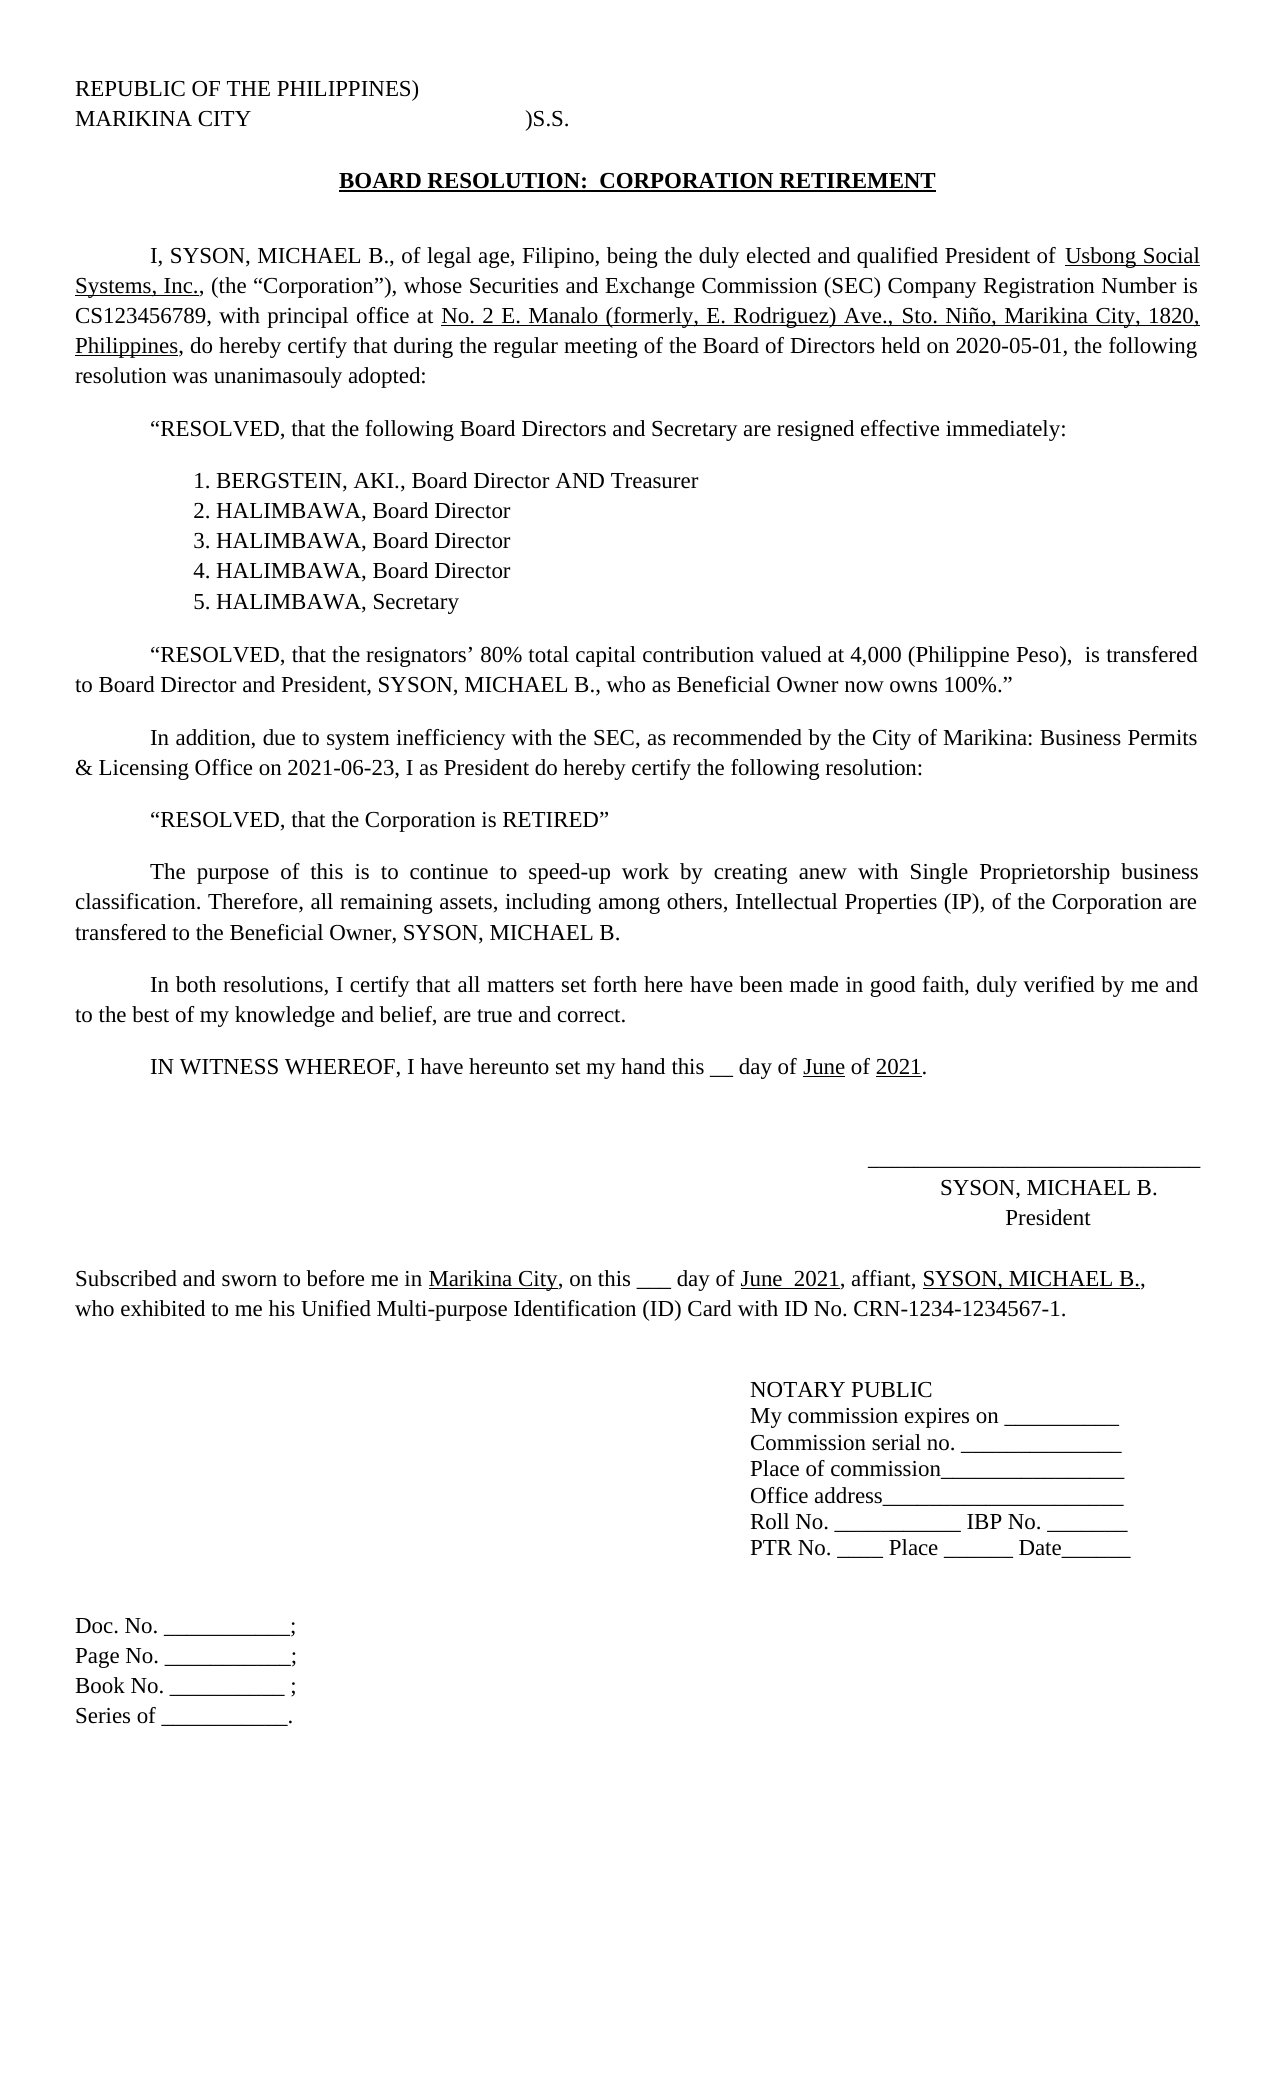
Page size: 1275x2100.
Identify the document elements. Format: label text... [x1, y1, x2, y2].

text Page No. ___________; [75, 1642, 1166, 1668]
text 3. HALIMBAWA, Board Director [193, 527, 1200, 554]
list Subscribed and sworn to before me in Marikina City, on this ___ day of June 2021, affiant, SYSON, MICHAEL B., who exhibited to me his Unified Multi-purpose Identification (ID) Card with ID No. CRN-1234-1234567-1. [75, 1265, 1166, 1321]
text In addition, due to system inefficiency with the SEC, as recommended by the City of Marikina: Business Permits & Licensing Office on 2021-06-23, I as President do hereby certify the following resolution: [75, 724, 1200, 780]
text IN WITNESS WHEREOF, I have hereunto set my hand this __ day of June of 2021. [75, 1053, 1200, 1080]
list President [825, 1204, 1116, 1231]
text 1. BERGSTEIN, AKI., Board Director AND Treasurer [193, 467, 1200, 493]
text “RESOLVED, that the Corporation is RETIRED” [75, 806, 1200, 832]
text Doc. No. ___________; [75, 1612, 1166, 1638]
text Place of commission________________ [750, 1455, 1166, 1482]
text My commission expires on __________ [750, 1403, 1166, 1429]
text “RESOLVED, that the following Board Directors and Secretary are resigned effective immediately: [75, 415, 1200, 441]
list _____________________________ [150, 1144, 1200, 1170]
text The purpose of this is to continue to speed-up work by creating anew with Single Proprietorship business classification. Therefore, all remaining assets, including among others, Intellectual Properties (IP), of the Corporation are transfered to the Beneficial Owner, SYSON, MICHAEL B. [75, 858, 1200, 945]
text Office address_____________________ [750, 1482, 1166, 1508]
text BOARD RESOLUTION: CORPORATION RETIREMENT [75, 168, 1200, 194]
text NOTARY PUBLIC [675, 1376, 1116, 1403]
list SYSON, MICHAEL B. [750, 1174, 1200, 1201]
text Series of ___________. [75, 1702, 1166, 1729]
text “RESOLVED, that the resignators’ 80% total capital contribution valued at 4,000 (Philippine Peso), is transfered to Board Director and President, SYSON, MICHAEL B., who as Beneficial Owner now owns 100%.” [75, 641, 1200, 698]
text 2. HALIMBAWA, Board Director [193, 497, 1200, 523]
text PTR No. ____ Place ______ Date______ [750, 1534, 1166, 1561]
text REPUBLIC OF THE PHILIPPINES) [75, 75, 1200, 101]
text Commission serial no. ______________ [750, 1429, 1166, 1455]
text 4. HALIMBAWA, Board Director [193, 558, 1200, 584]
text Roll No. ___________ IBP No. _______ [750, 1508, 1166, 1534]
text I, SYSON, MICHAEL B., of legal age, Filipino, being the duly elected and qualified President of Usbong Social Systems, Inc., (the “Corporation”), whose Securities and Exchange Commission (SEC) Company Registration Number is CS123456789, with principal office at No. 2 E. Manalo (formerly, E. Rodriguez) Ave., Sto. Niño, Marikina City, 1820, Philippines, do hereby certify that during the regular meeting of the Board of Directors held on 2020-05-01, the following resolution was unanimasouly adopted: [75, 242, 1200, 389]
text Book No. __________ ; [75, 1672, 1166, 1698]
text In both resolutions, I certify that all matters set forth here have been made in good faith, duly verified by me and to the best of my knowledge and belief, are true and correct. [75, 971, 1200, 1027]
text MARIKINA CITY )S.S. [75, 105, 1200, 132]
text 5. HALIMBAWA, Secretary [193, 588, 1200, 614]
